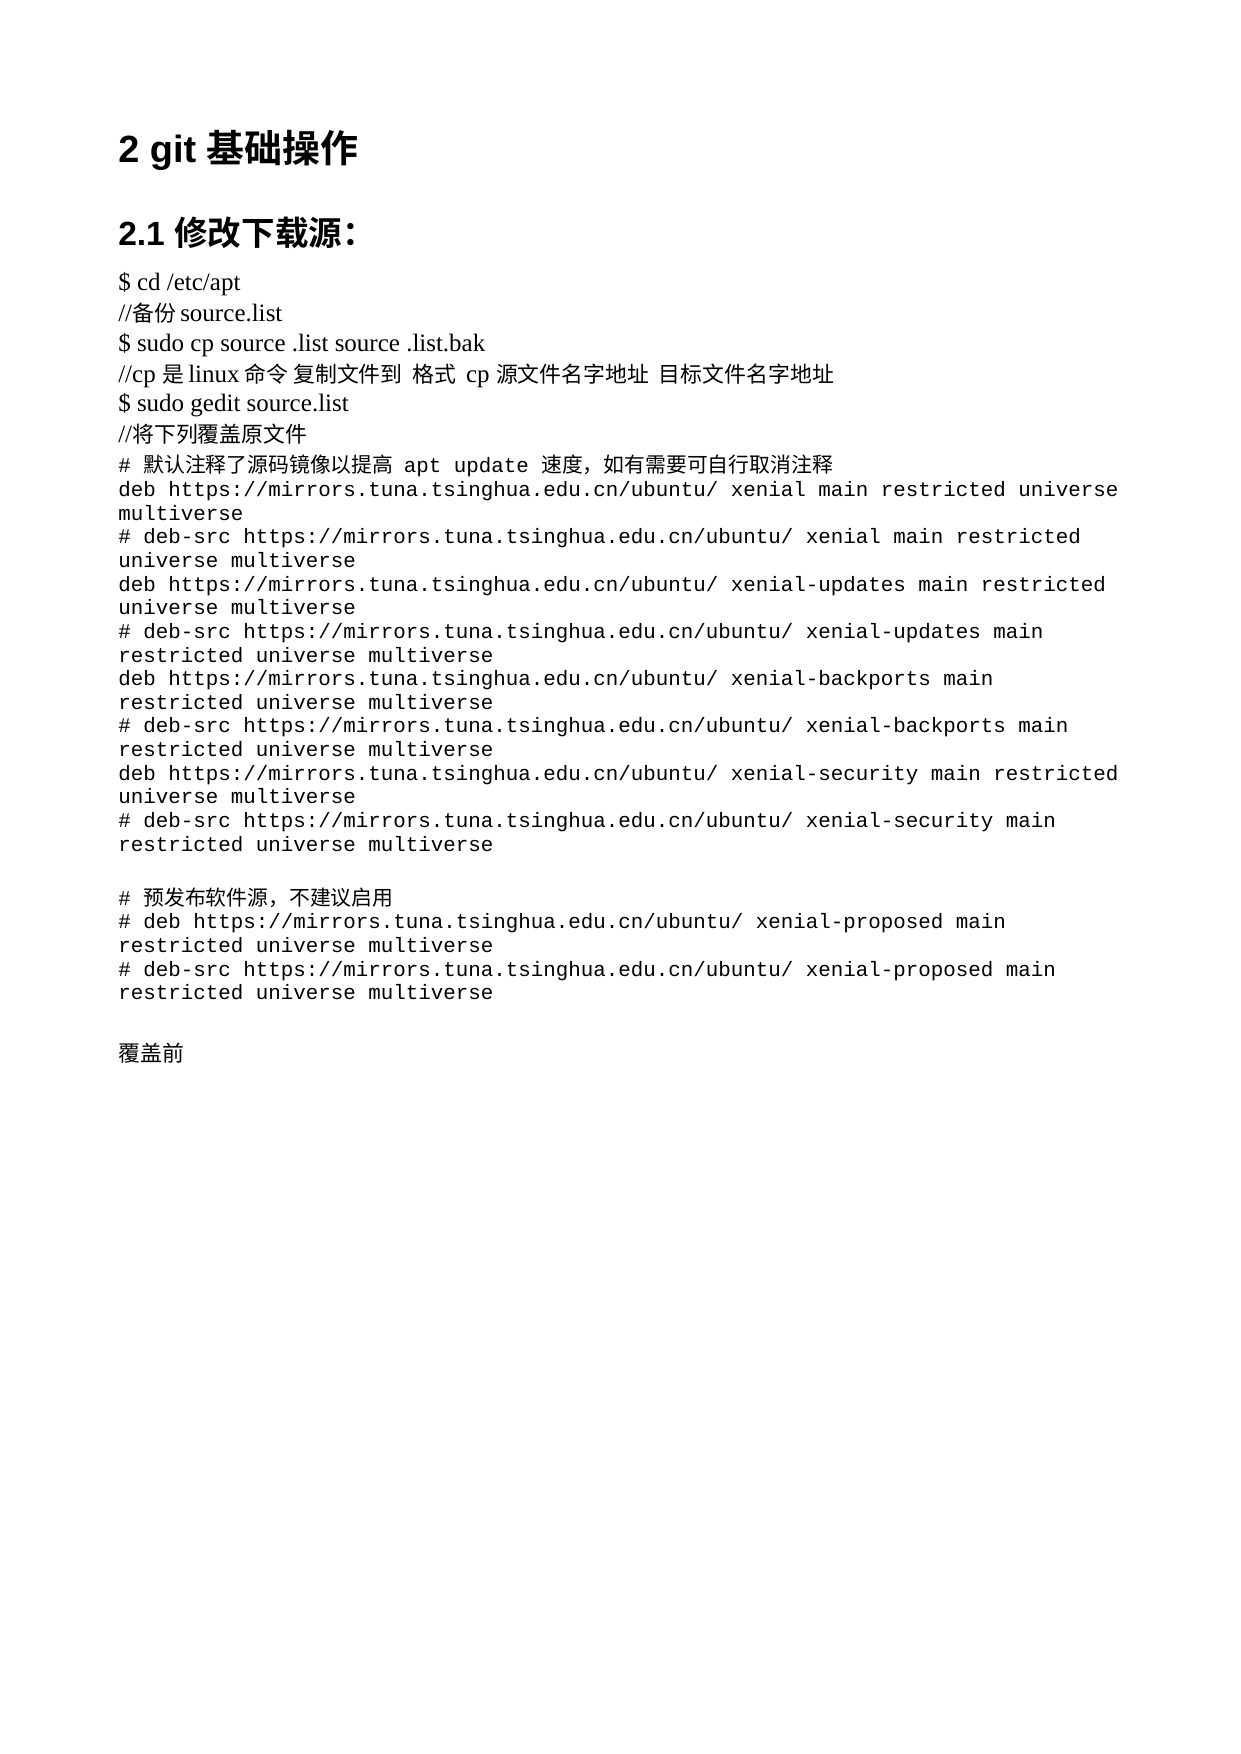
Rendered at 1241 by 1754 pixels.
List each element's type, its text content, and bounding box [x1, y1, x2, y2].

subtitle 2.1 修改下载源： [118, 206, 1122, 255]
subtitle 2 git 基础操作 [118, 118, 1122, 173]
text # 预发布软件源，不建议启用 [118, 881, 1122, 911]
text # deb-src https://mirrors.tuna.tsinghua.edu.cn/ubuntu/ xenial-proposed main restricted universe multiverse [118, 959, 1122, 1006]
text deb https://mirrors.tuna.tsinghua.edu.cn/ubuntu/ xenial main restricted universe multiverse [118, 479, 1122, 526]
text $ sudo cp source .list source .list.bak [118, 328, 1122, 357]
text deb https://mirrors.tuna.tsinghua.edu.cn/ubuntu/ xenial-updates main restricted universe multiverse [118, 574, 1122, 621]
text //将下列覆盖原文件 [118, 417, 1122, 449]
text deb https://mirrors.tuna.tsinghua.edu.cn/ubuntu/ xenial-backports main restricted universe multiverse [118, 668, 1122, 716]
text # deb-src https://mirrors.tuna.tsinghua.edu.cn/ubuntu/ xenial main restricted universe multiverse [118, 526, 1122, 574]
text # 默认注释了源码镜像以提高 apt update 速度，如有需要可自行取消注释 [118, 449, 1122, 479]
text deb https://mirrors.tuna.tsinghua.edu.cn/ubuntu/ xenial-security main restricted universe multiverse [118, 763, 1122, 810]
text # deb-src https://mirrors.tuna.tsinghua.edu.cn/ubuntu/ xenial-security main restricted universe multiverse [118, 810, 1122, 857]
text //cp 是linux命令 复制文件到 格式 cp 源文件名字地址 目标文件名字地址 [118, 357, 1122, 388]
text # deb-src https://mirrors.tuna.tsinghua.edu.cn/ubuntu/ xenial-updates main restricted universe multiverse [118, 621, 1122, 668]
text 覆盖前 [118, 1036, 1122, 1067]
text # deb-src https://mirrors.tuna.tsinghua.edu.cn/ubuntu/ xenial-backports main restricted universe multiverse [118, 716, 1122, 763]
text # deb https://mirrors.tuna.tsinghua.edu.cn/ubuntu/ xenial-proposed main restricted universe multiverse [118, 911, 1122, 959]
text //备份source.list [118, 296, 1122, 328]
text $ sudo gedit source.list [118, 388, 1122, 417]
text $ cd /etc/apt [118, 267, 1122, 296]
